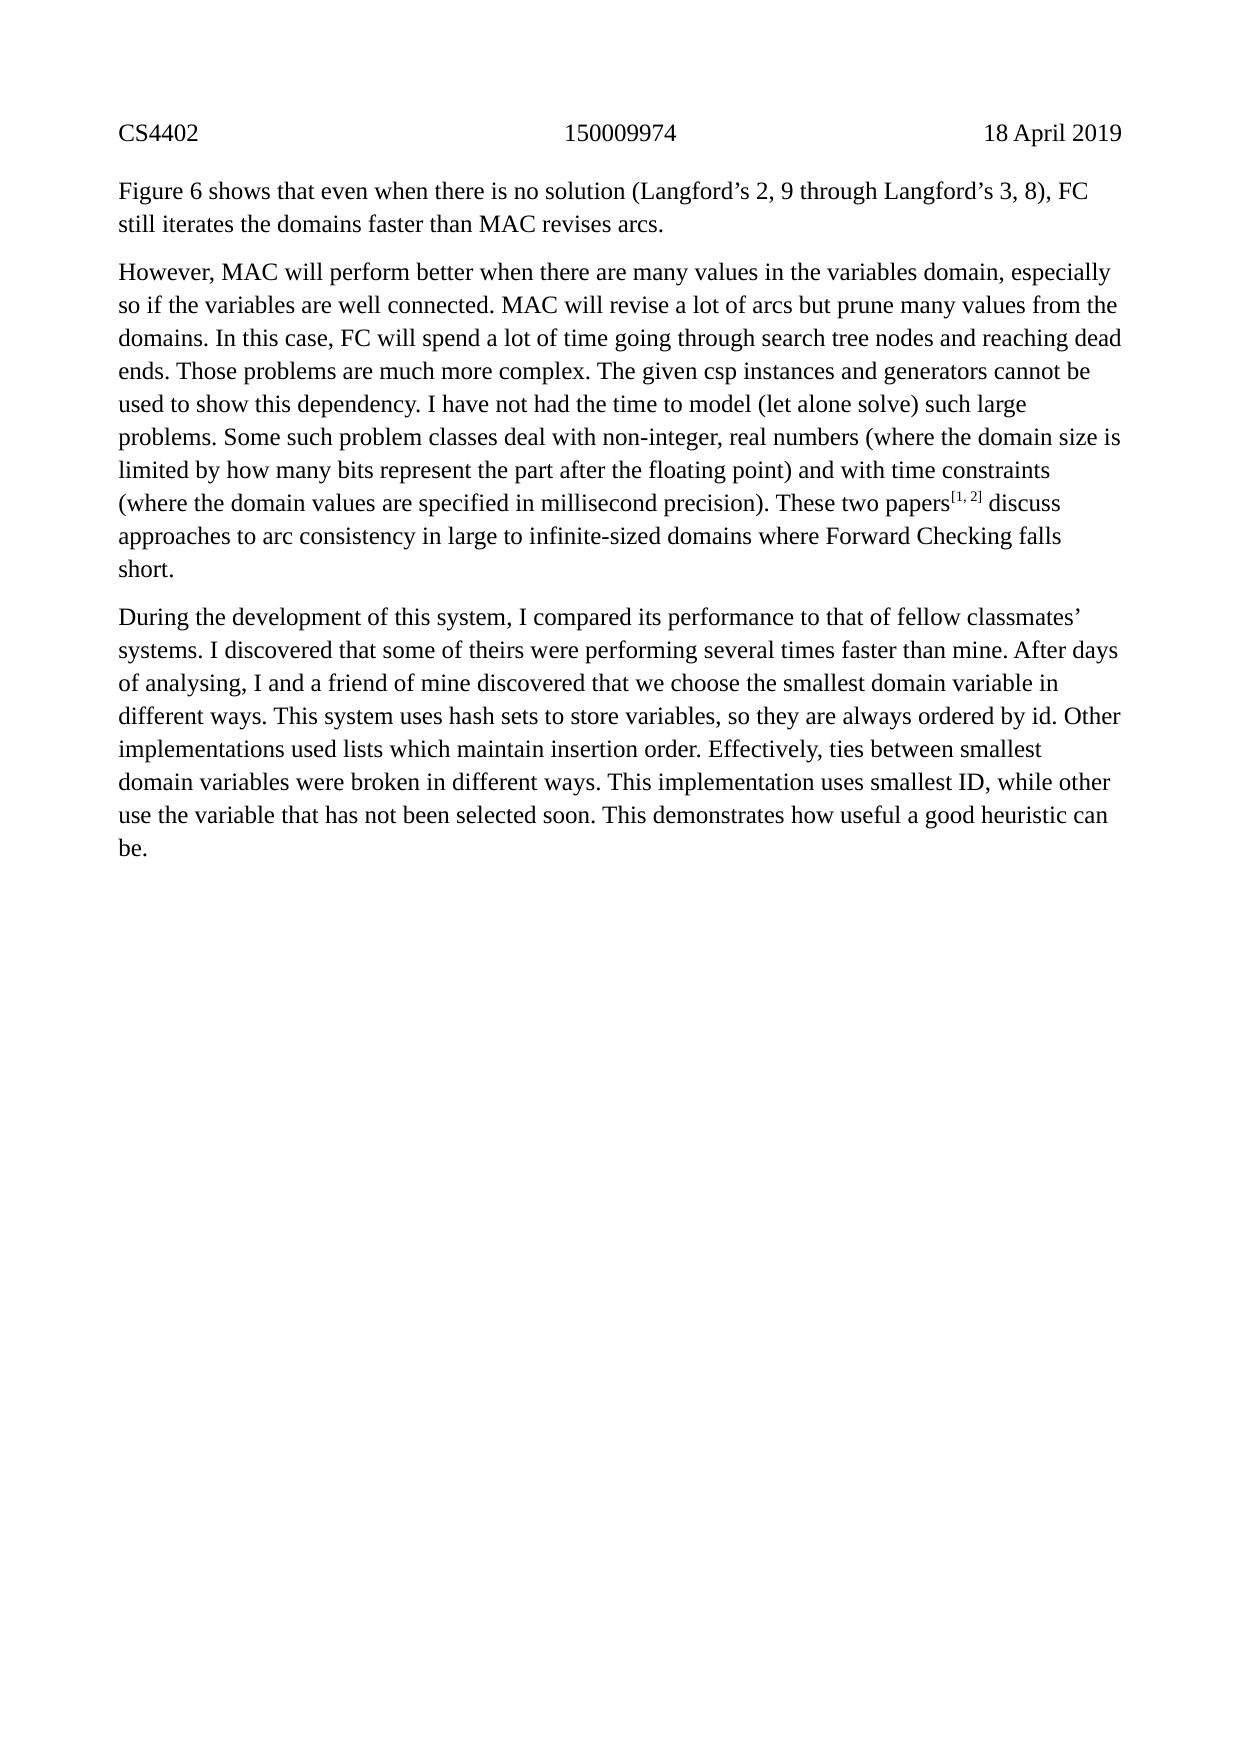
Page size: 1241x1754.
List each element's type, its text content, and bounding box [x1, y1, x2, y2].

text However, MAC will perform better when there are many values in the variables domain, especially so if the variables are well connected. MAC will revise a lot of arcs but prune many values from the domains. In this case, FC will spend a lot of time going through search tree nodes and reaching dead ends. Those problems are much more complex. The given csp instances and generators cannot be used to show this dependency. I have not had the time to model (let alone solve) such large problems. Some such problem classes deal with non-integer, real numbers (where the domain size is limited by how many bits represent the part after the floating point) and with time constraints (where the domain values are specified in millisecond precision). These two papers[1, 2] discuss approaches to arc consistency in large to infinite-sized domains where Forward Checking falls short. [118, 257, 1122, 583]
text During the development of this system, I compared its performance to that of fellow classmates’ systems. I discovered that some of theirs were performing several times faster than mine. After days of analysing, I and a friend of mine discovered that we choose the smallest domain variable in different ways. This system uses hash sets to store variables, so they are always ordered by id. Other implementations used lists which maintain insertion order. Effectively, ties between smallest domain variables were broken in different ways. This implementation uses smallest ID, while other use the variable that has not been selected soon. This demonstrates how useful a good heuristic can be. [118, 602, 1122, 862]
text Figure 6 shows that even when there is no solution (Langford’s 2, 9 through Langford’s 3, 8), FC still iterates the domains faster than MAC revises arcs. [118, 176, 1122, 238]
